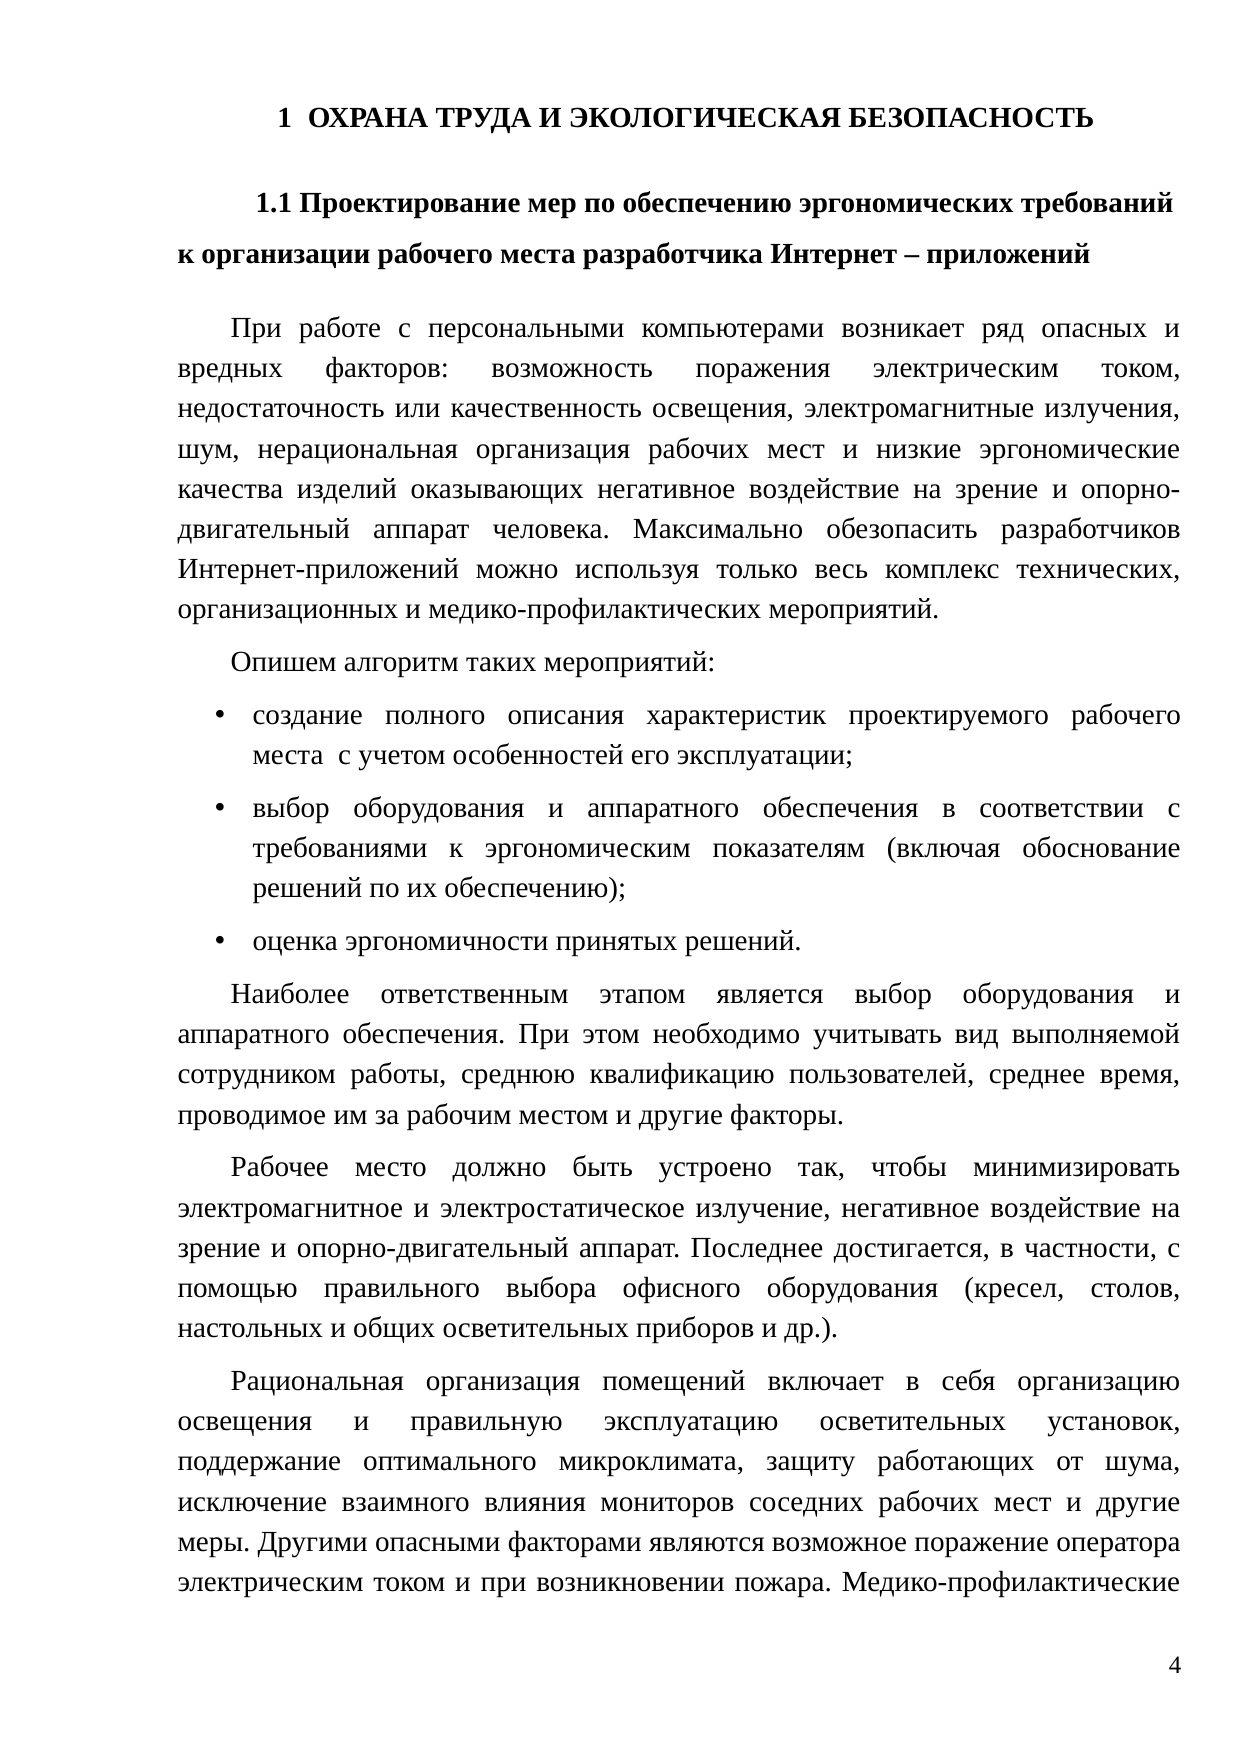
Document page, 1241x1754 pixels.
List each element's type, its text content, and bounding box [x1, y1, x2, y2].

text Рациональная организация помещений включает в себя организацию освещения и правильную эксплуатацию осветительных установок, поддержание оптимального микроклимата, защиту работающих от шума, исключение взаимного влияния мониторов соседних рабочих мест и другие меры. Другими опасными факторами являются возможное поражение оператора электрическим током и при возникновении пожара. Медико-профилактические [177, 1363, 1181, 1598]
subtitle ОХРАНА ТРУДА И ЭКОЛОГИЧЕСКАЯ БЕЗОПАСНОСТЬ [177, 100, 1181, 133]
text При работе с персональными компьютерами возникает ряд опасных и вредных факторов: возможность поражения электрическим током, недостаточность или качественность освещения, электромагнитные излучения, шум, нерациональная организация рабочих мест и низкие эргономические качества изделий оказывающих негативное воздействие на зрение и опорно-двигательный аппарат человека. Максимально обезопасить разработчиков Интернет-приложений можно используя только весь комплекс технических, организационных и медико-профилактических мероприятий. [177, 310, 1181, 625]
text Наиболее ответственным этапом является выбор оборудования и аппаратного обеспечения. При этом необходимо учитывать вид выполняемой сотрудником работы, среднюю квалификацию пользователей, среднее время, проводимое им за рабочим местом и другие факторы. [177, 976, 1181, 1130]
text Рабочее место должно быть устроено так, чтобы минимизировать электромагнитное и электростатическое излучение, негативное воздействие на зрение и опорно-двигательный аппарат. Последнее достигается, в частности, с помощью правильного выбора офисного оборудования (кресел, столов, настольных и общих осветительных приборов и др.). [177, 1149, 1181, 1344]
list выбор оборудования и аппаратного обеспечения в соответствии с требованиями к эргономическим показателям (включая обоснование решений по их обеспечению); [215, 790, 1181, 904]
list оценка эргономичности принятых решений. [215, 923, 1181, 957]
text Опишем алгоритм таких мероприятий: [177, 644, 1181, 678]
list создание полного описания характеристик проектируемого рабочего места с учетом особенностей его эксплуатации; [215, 697, 1181, 771]
subtitle Проектирование мер по обеспечению эргономических требований к организации рабочего места разработчика Интернет – приложений [177, 185, 1181, 269]
